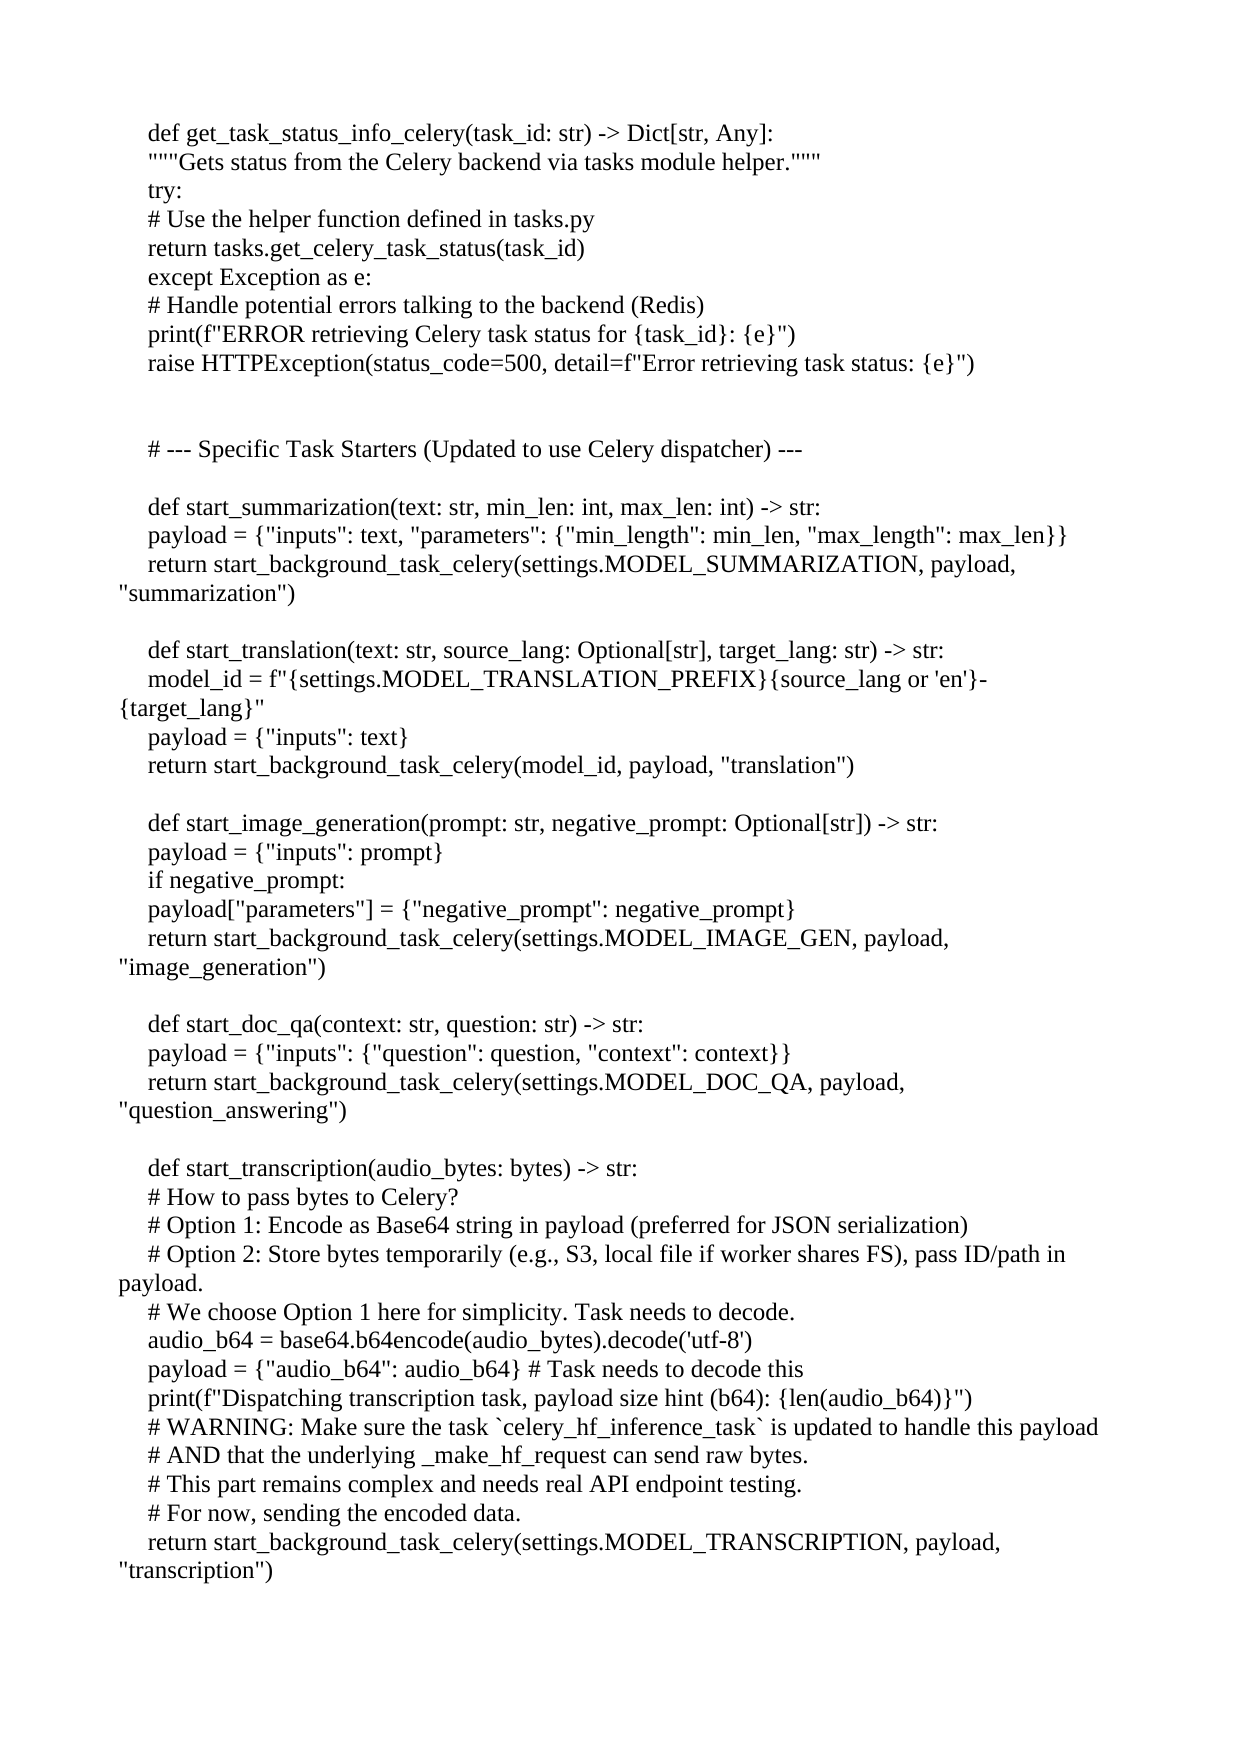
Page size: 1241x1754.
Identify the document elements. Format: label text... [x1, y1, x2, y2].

text # Option 1: Encode as Base64 string in payload (preferred for JSON serialization) [118, 1211, 1122, 1239]
text """Gets status from the Celery backend via tasks module helper.""" [118, 147, 1122, 176]
text return start_background_task_celery(settings.MODEL_DOC_QA, payload, "question_answering") [118, 1067, 1122, 1124]
text payload = {"inputs": {"question": question, "context": context}} [118, 1038, 1122, 1067]
text return start_background_task_celery(settings.MODEL_SUMMARIZATION, payload, "summarization") [118, 549, 1122, 607]
text # This part remains complex and needs real API endpoint testing. [118, 1469, 1122, 1498]
text def start_doc_qa(context: str, question: str) -> str: [118, 1009, 1122, 1038]
text # WARNING: Make sure the task `celery_hf_inference_task` is updated to handle this payload [118, 1412, 1122, 1441]
text model_id = f"{settings.MODEL_TRANSLATION_PREFIX}{source_lang or 'en'}-{target_lang}" [118, 664, 1122, 722]
text # We choose Option 1 here for simplicity. Task needs to decode. [118, 1297, 1122, 1326]
text return tasks.get_celery_task_status(task_id) [118, 233, 1122, 262]
text print(f"Dispatching transcription task, payload size hint (b64): {len(audio_b64)}") [118, 1383, 1122, 1412]
text # How to pass bytes to Celery? [118, 1182, 1122, 1211]
text if negative_prompt: [118, 866, 1122, 894]
text payload = {"inputs": prompt} [118, 837, 1122, 866]
text payload["parameters"] = {"negative_prompt": negative_prompt} [118, 894, 1122, 923]
text return start_background_task_celery(settings.MODEL_IMAGE_GEN, payload, "image_generation") [118, 923, 1122, 981]
text print(f"ERROR retrieving Celery task status for {task_id}: {e}") [118, 319, 1122, 348]
text def get_task_status_info_celery(task_id: str) -> Dict[str, Any]: [118, 118, 1122, 147]
text payload = {"audio_b64": audio_b64} # Task needs to decode this [118, 1354, 1122, 1383]
text # Option 2: Store bytes temporarily (e.g., S3, local file if worker shares FS), pass ID/path in payload. [118, 1239, 1122, 1297]
text audio_b64 = base64.b64encode(audio_bytes).decode('utf-8') [118, 1326, 1122, 1354]
text # AND that the underlying _make_hf_request can send raw bytes. [118, 1441, 1122, 1469]
text try: [118, 176, 1122, 204]
text def start_transcription(audio_bytes: bytes) -> str: [118, 1153, 1122, 1182]
text def start_translation(text: str, source_lang: Optional[str], target_lang: str) -> str: [118, 636, 1122, 664]
text def start_summarization(text: str, min_len: int, max_len: int) -> str: [118, 492, 1122, 521]
text payload = {"inputs": text, "parameters": {"min_length": min_len, "max_length": max_len}} [118, 521, 1122, 549]
text except Exception as e: [118, 262, 1122, 291]
text return start_background_task_celery(model_id, payload, "translation") [118, 751, 1122, 779]
text # Use the helper function defined in tasks.py [118, 204, 1122, 233]
text # --- Specific Task Starters (Updated to use Celery dispatcher) --- [118, 434, 1122, 463]
text # Handle potential errors talking to the backend (Redis) [118, 291, 1122, 319]
text return start_background_task_celery(settings.MODEL_TRANSCRIPTION, payload, "transcription") [118, 1527, 1122, 1584]
text # For now, sending the encoded data. [118, 1498, 1122, 1527]
text def start_image_generation(prompt: str, negative_prompt: Optional[str]) -> str: [118, 808, 1122, 837]
text raise HTTPException(status_code=500, detail=f"Error retrieving task status: {e}") [118, 348, 1122, 377]
text payload = {"inputs": text} [118, 722, 1122, 751]
